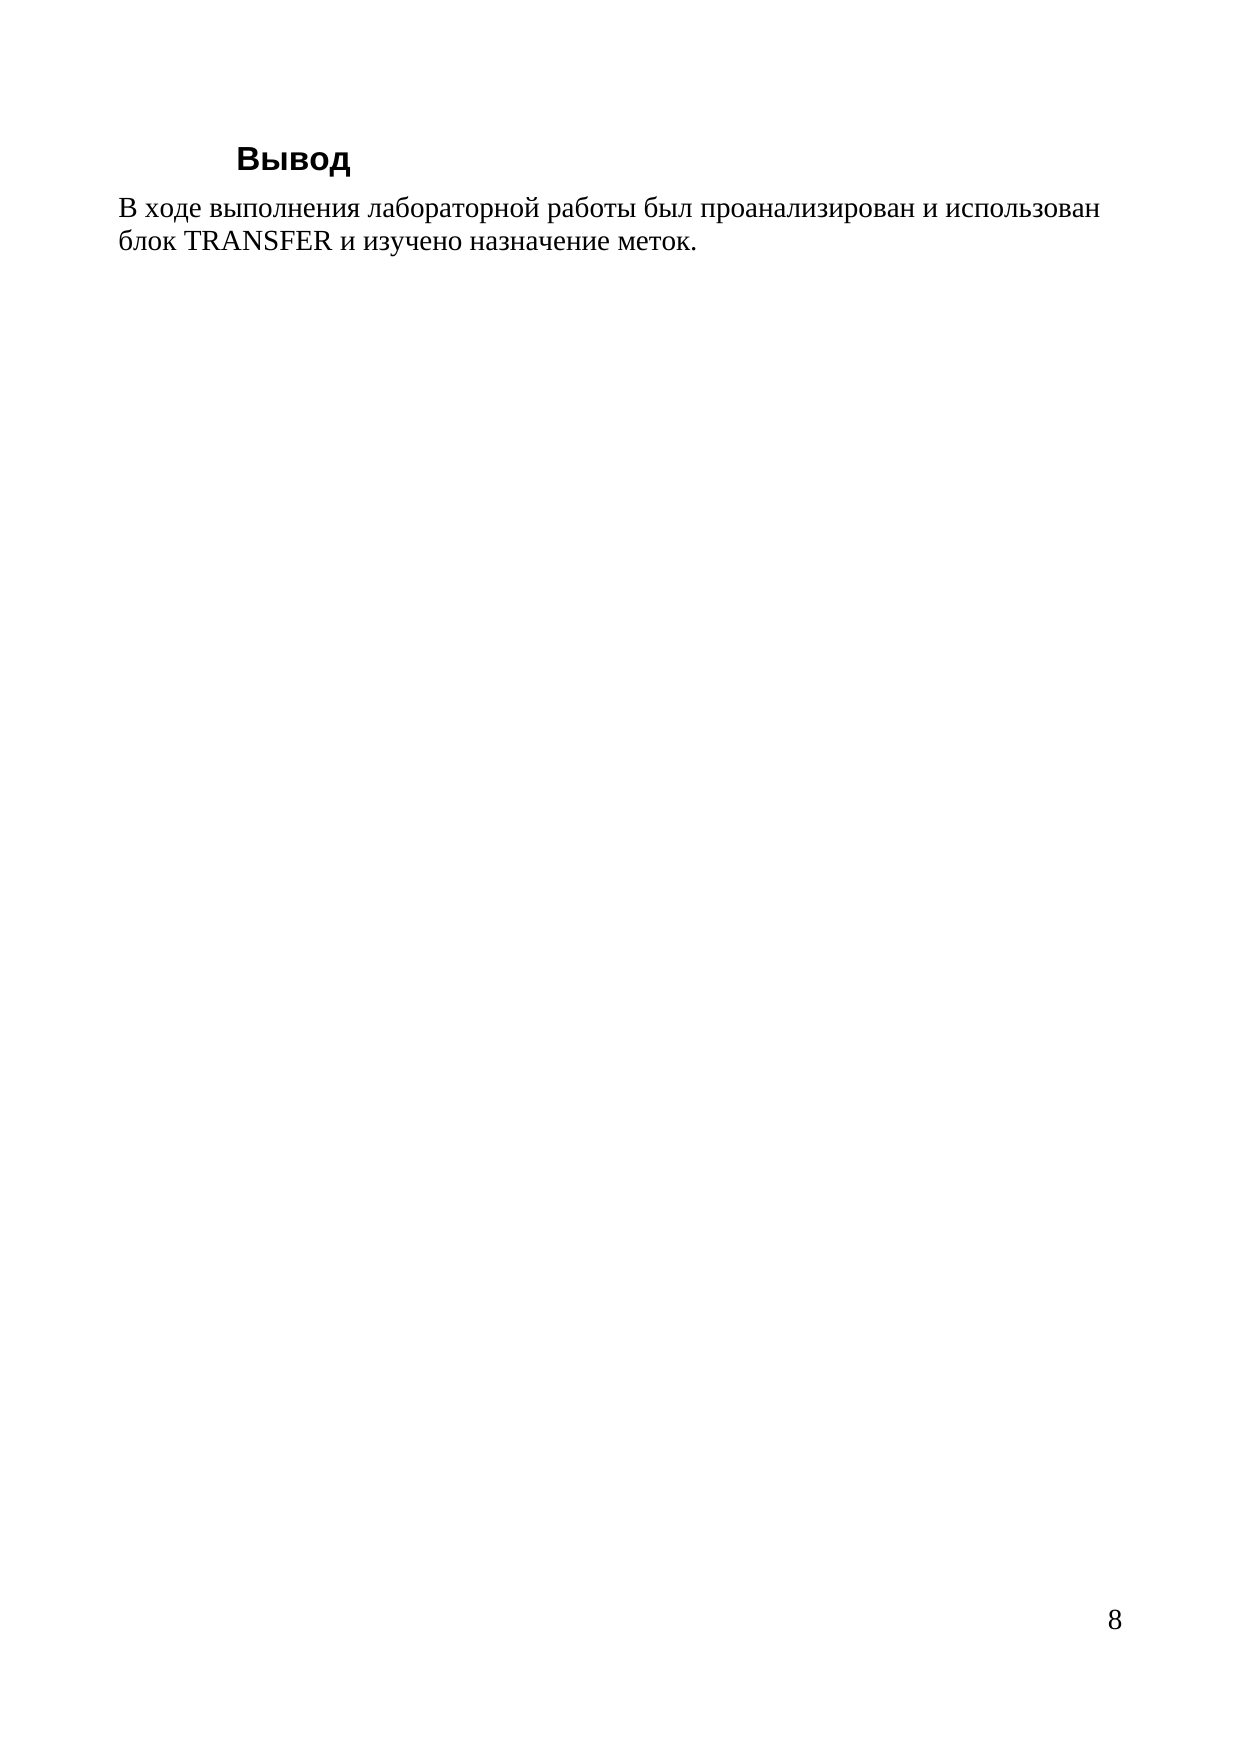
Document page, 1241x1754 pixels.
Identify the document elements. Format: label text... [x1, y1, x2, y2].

text В ходе выполнения лабораторной работы был проанализирован и использован блок TRANSFER и изучено назначение меток. [118, 190, 1122, 257]
subtitle Вывод [118, 139, 1122, 177]
